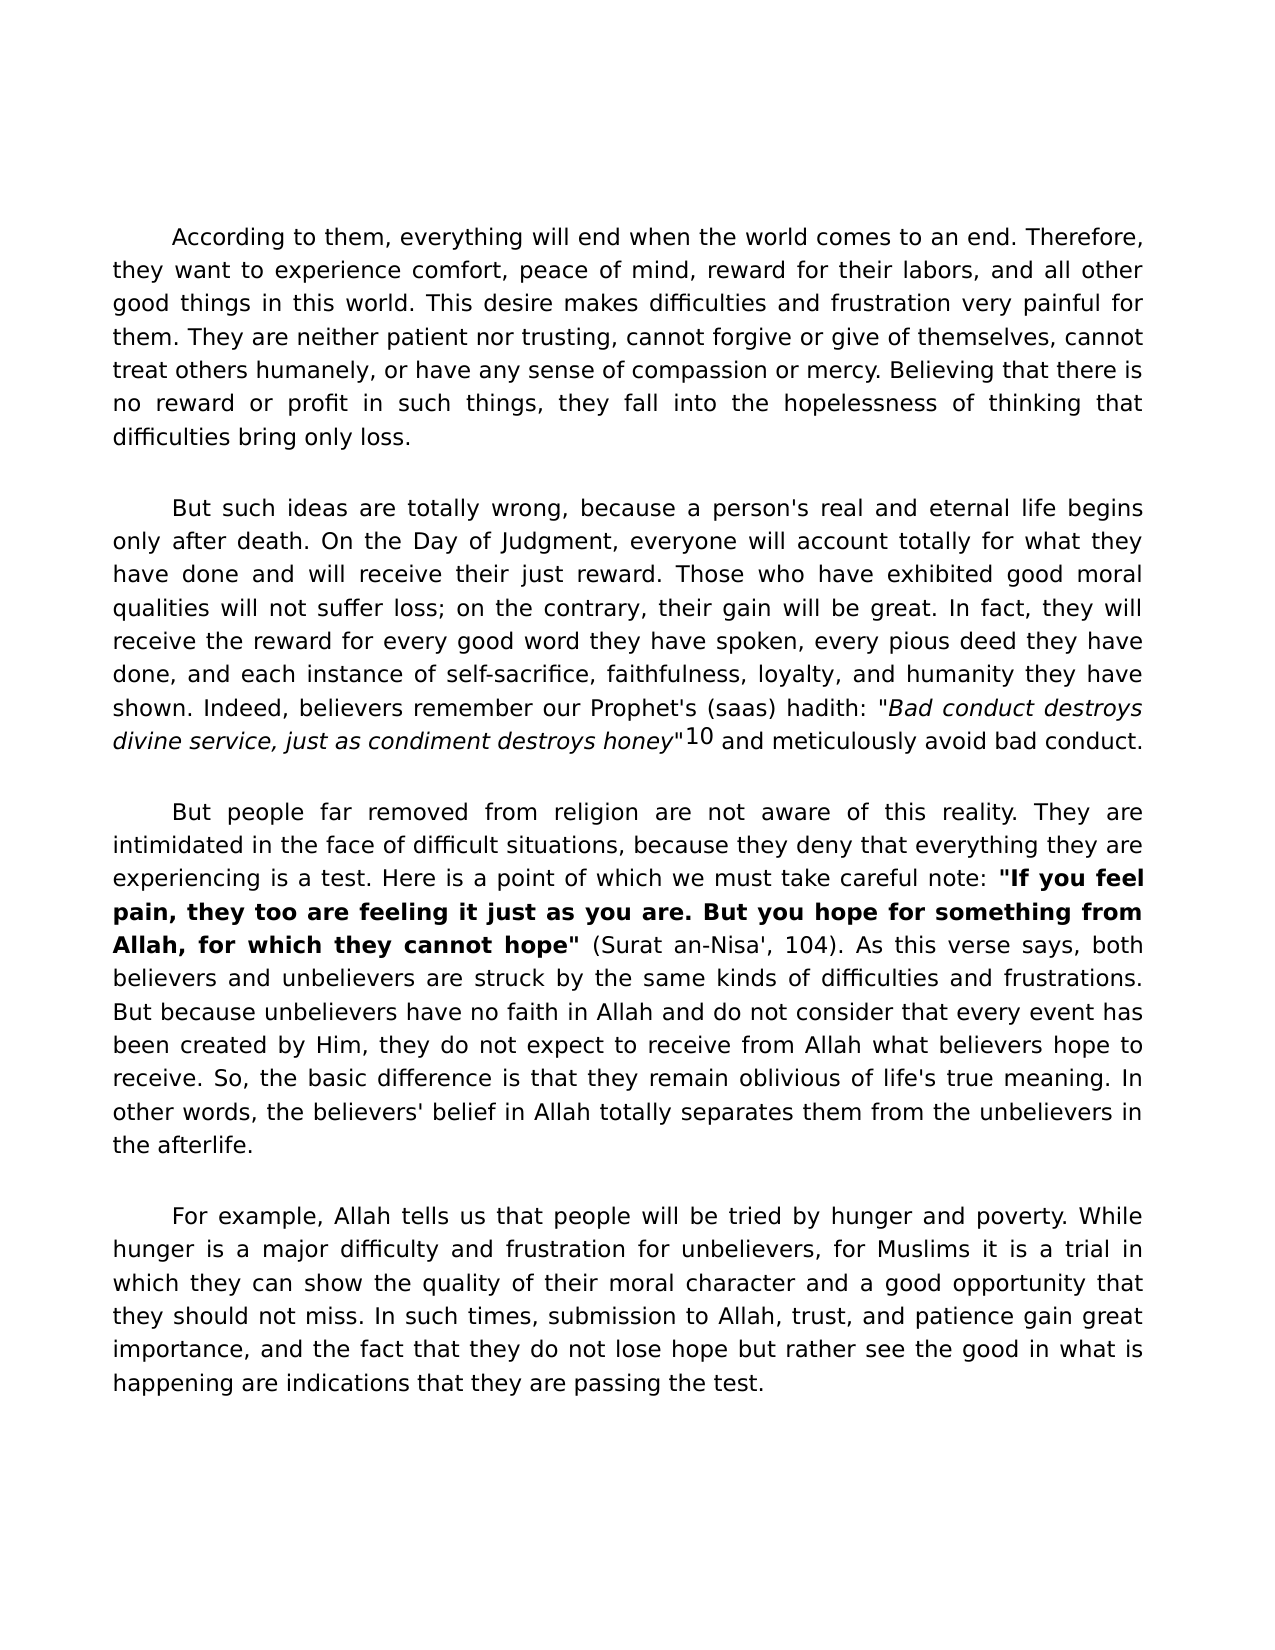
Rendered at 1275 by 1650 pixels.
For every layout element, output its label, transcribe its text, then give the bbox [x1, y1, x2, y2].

text For example, Allah tells us that people will be tried by hunger and poverty. While hunger is a major difficulty and frustration for unbelievers, for Muslims it is a trial in which they can show the quality of their moral character and a good opportunity that they should not miss. In such times, submission to Allah, trust, and patience gain great importance, and the fact that they do not lose hope but rather see the good in what is happening are indications that they are passing the test. [112, 1198, 1145, 1398]
text But such ideas are totally wrong, because a person's real and eternal life begins only after death. On the Day of Judgment, everyone will account totally for what they have done and will receive their just reward. Those who have exhibited good moral qualities will not suffer loss; on the contrary, their gain will be great. In fact, they will receive the reward for every good word they have spoken, every pious deed they have done, and each instance of self-sacrifice, faithfulness, loyalty, and humanity they have shown. Indeed, believers remember our Prophet's (saas) hadith: "Bad conduct destroys divine service, just as condiment destroys honey"10 and meticulously avoid bad conduct. [112, 489, 1145, 756]
text But people far removed from religion are not aware of this reality. They are intimidated in the face of difficult situations, because they deny that everything they are experiencing is a test. Here is a point of which we must take careful note: "If you feel pain, they too are feeling it just as you are. But you hope for something from Allah, for which they cannot hope" (Surat an-Nisa', 104). As this verse says, both believers and unbelievers are struck by the same kinds of difficulties and frustrations. But because unbelievers have no faith in Allah and do not consider that every event has been created by Him, they do not expect to receive from Allah what believers hope to receive. So, the basic difference is that they remain oblivious of life's true meaning. In other words, the believers' belief in Allah totally separates them from the unbelievers in the afterlife. [112, 793, 1145, 1160]
text According to them, everything will end when the world comes to an end. Therefore, they want to experience comfort, peace of mind, reward for their labors, and all other good things in this world. This desire makes difficulties and frustration very painful for them. They are neither patient nor trusting, cannot forgive or give of themselves, cannot treat others humanely, or have any sense of compassion or mercy. Believing that there is no reward or profit in such things, they fall into the hopelessness of thinking that difficulties bring only loss. [112, 218, 1145, 452]
